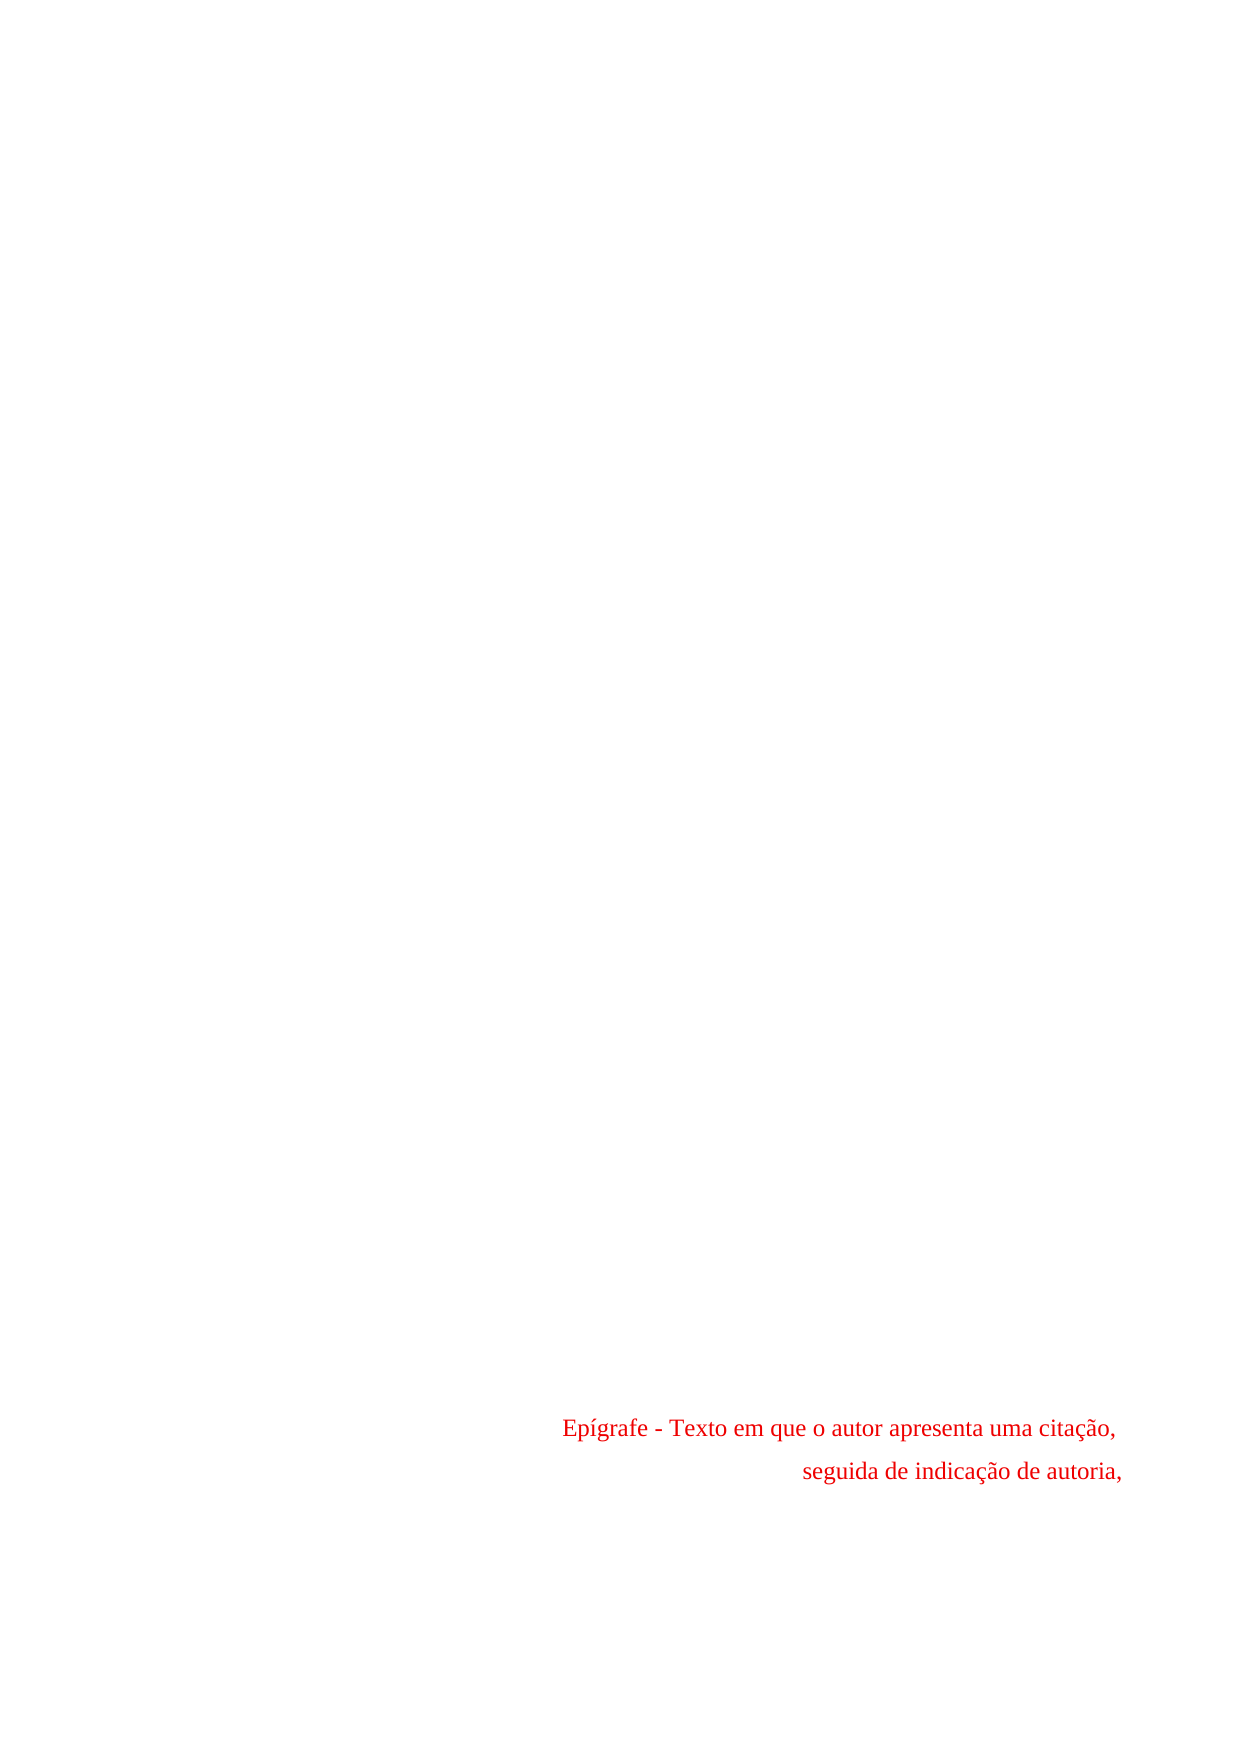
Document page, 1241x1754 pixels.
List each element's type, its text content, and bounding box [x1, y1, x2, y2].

text Epígrafe - Texto em que o autor apresenta uma citação, [177, 1413, 1122, 1442]
text seguida de indicação de autoria, [177, 1456, 1122, 1485]
